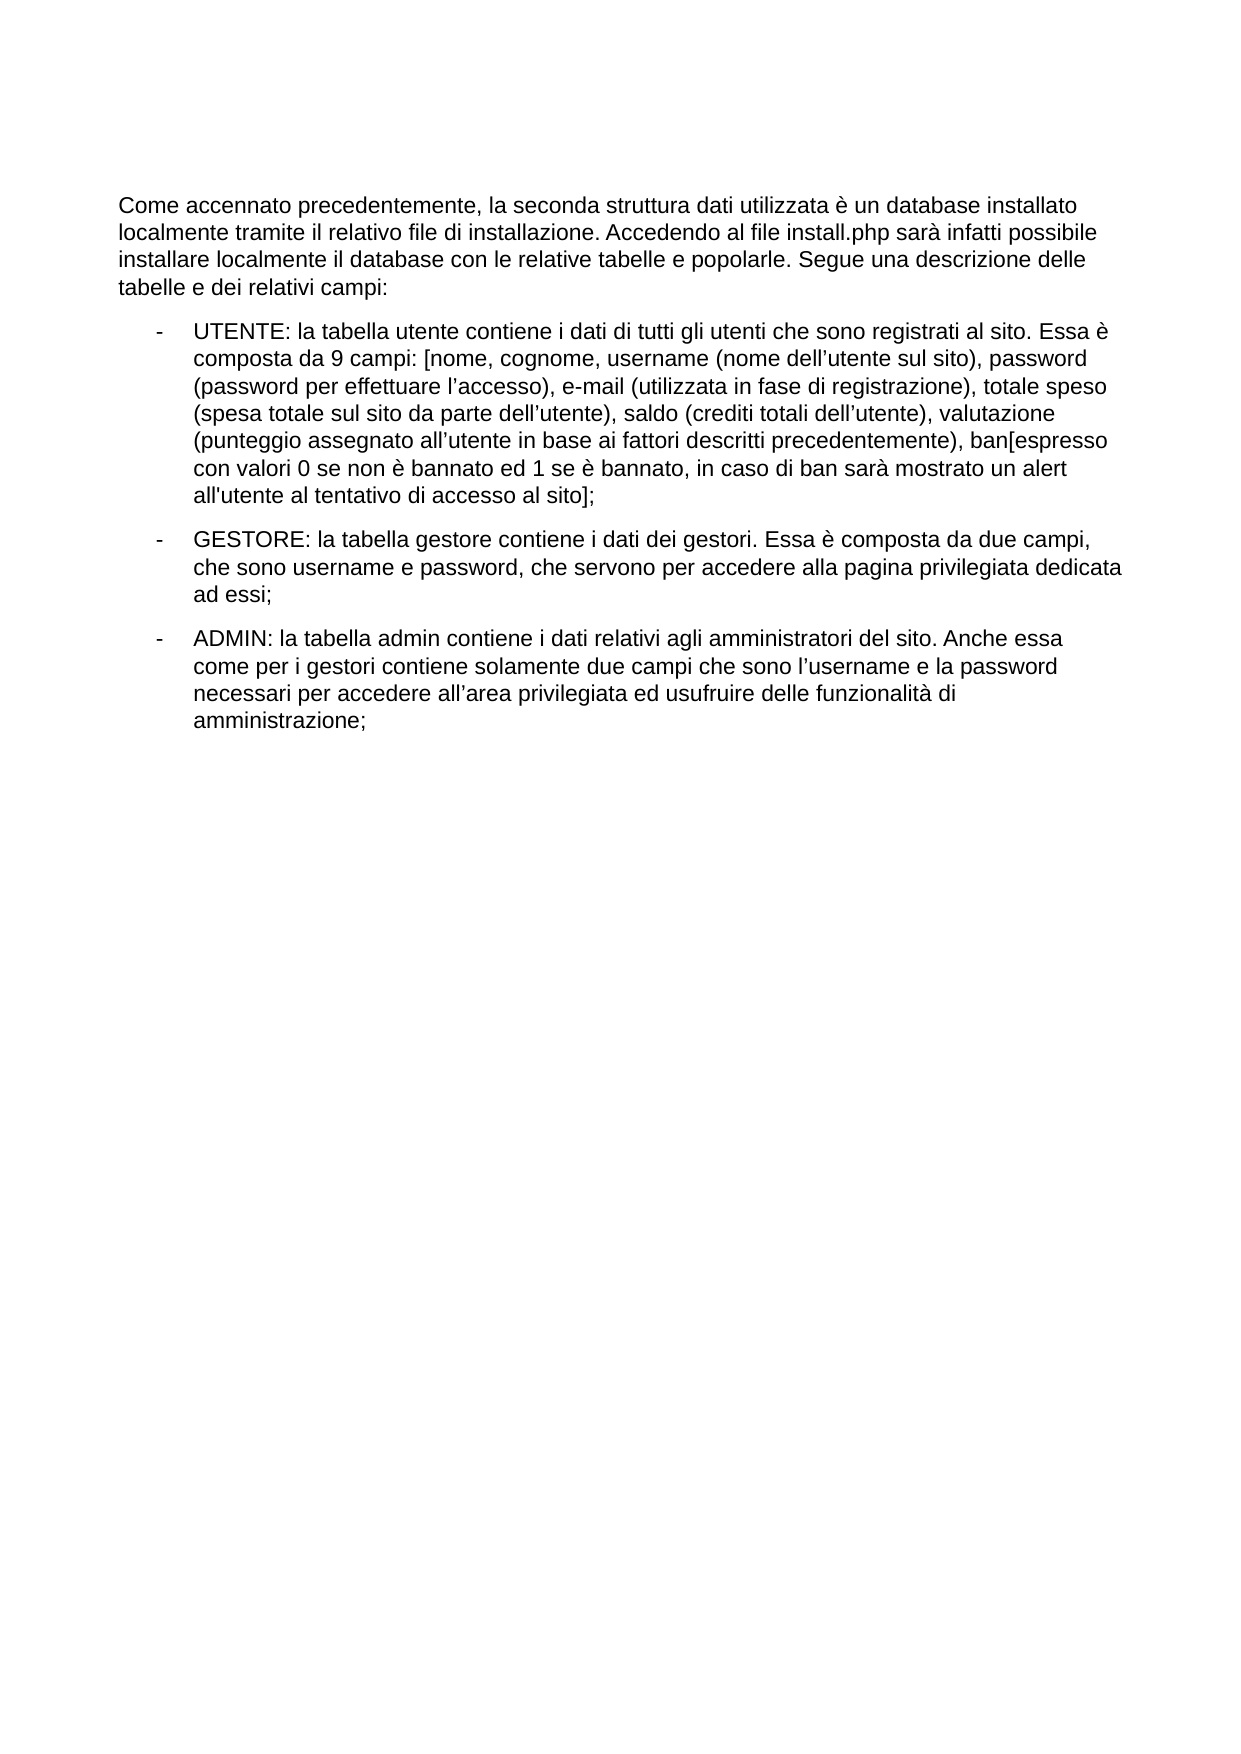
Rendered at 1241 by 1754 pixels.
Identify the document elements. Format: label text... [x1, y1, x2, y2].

list GESTORE: la tabella gestore contiene i dati dei gestori. Essa è composta da due campi, che sono username e password, che servono per accedere alla pagina privilegiata dedicata ad essi; [156, 526, 1122, 607]
list ADMIN: la tabella admin contiene i dati relativi agli amministratori del sito. Anche essa come per i gestori contiene solamente due campi che sono l’username e la password necessari per accedere all’area privilegiata ed usufruire delle funzionalità di amministrazione; [156, 625, 1122, 734]
text Come accennato precedentemente, la seconda struttura dati utilizzata è un database installato localmente tramite il relativo file di installazione. Accedendo al file install.php sarà infatti possibile installare localmente il database con le relative tabelle e popolarle. Segue una descrizione delle tabelle e dei relativi campi: [118, 192, 1122, 300]
list UTENTE: la tabella utente contiene i dati di tutti gli utenti che sono registrati al sito. Essa è composta da 9 campi: [nome, cognome, username (nome dell’utente sul sito), password (password per effettuare l’accesso), e-mail (utilizzata in fase di registrazione), totale speso (spesa totale sul sito da parte dell’utente), saldo (crediti totali dell’utente), valutazione (punteggio assegnato all’utente in base ai fattori descritti precedentemente), ban[espresso con valori 0 se non è bannato ed 1 se è bannato, in caso di ban sarà mostrato un alert all'utente al tentativo di accesso al sito]; [156, 318, 1122, 509]
